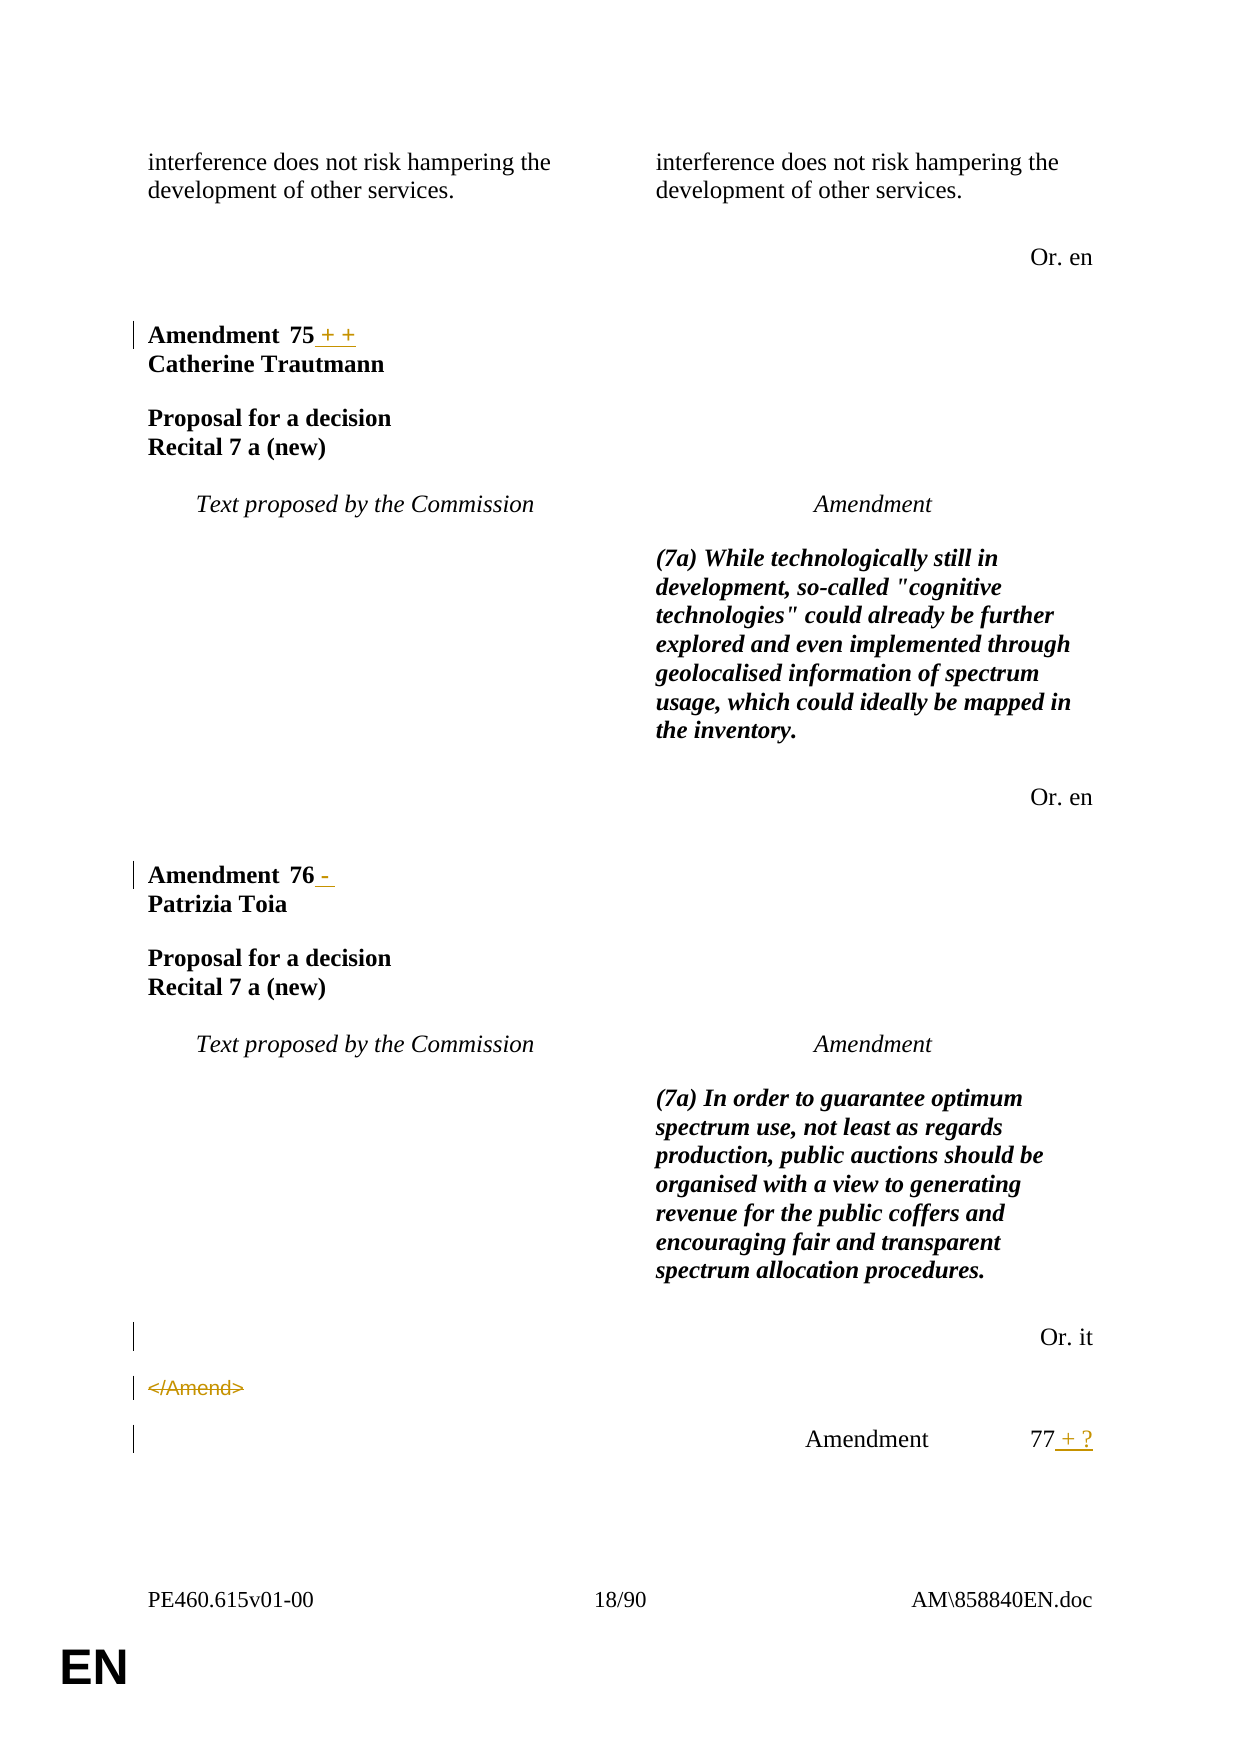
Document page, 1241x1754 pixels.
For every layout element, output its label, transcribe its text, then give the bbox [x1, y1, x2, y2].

table_cell Amendment [620, 1029, 1128, 1083]
text <Members>Catherine Trautmann</Members> [148, 349, 1093, 378]
table_cell (7a) While technologically still in development, so-called "cognitive technologies" could already be further explored and even implemented through geolocalised information of spectrum usage, which could ideally be mapped in the inventory. [620, 543, 1128, 757]
text <DocAmend>Proposal for a decision</DocAmend> [148, 403, 1093, 432]
text <Amend>Amendment <NumAm>75 + +</NumAm> [148, 321, 1093, 349]
table_cell [112, 543, 620, 757]
text Or. <Original>{EN}en</Original> [148, 242, 1093, 271]
text <Members>Patrizia Toia</Members> [148, 889, 1093, 918]
text Or. <Original>{IT}it</Original><Amend>Amendment <NumAm>77 + ?</NumAm> [148, 1322, 1093, 1351]
text <Article>Recital 7 a (new) </Article> [148, 972, 1093, 1001]
table_cell Text proposed by the Commission [112, 489, 620, 543]
text <Article>Recital 7 a (new) </Article> [148, 432, 1093, 461]
table_cell interference does not risk hampering the development of other services. [620, 147, 1128, 217]
table_header [112, 1001, 1128, 1029]
table_cell (7a) In order to guarantee optimum spectrum use, not least as regards production, public auctions should be organised with a view to generating revenue for the public coffers and encouraging fair and transparent spectrum allocation procedures. [620, 1083, 1128, 1297]
text <DocAmend>Proposal for a decision</DocAmend> [148, 943, 1093, 972]
table_cell Text proposed by the Commission [112, 1029, 620, 1083]
table_header [112, 461, 1128, 489]
text <Amend>Amendment <NumAm>76 - </NumAm> [148, 861, 1093, 889]
table_cell Amendment [620, 489, 1128, 543]
text Or. <Original>{EN}en</Original> [148, 782, 1093, 811]
table_cell interference does not risk hampering the development of other services. [112, 147, 620, 217]
table_cell [112, 1083, 620, 1297]
